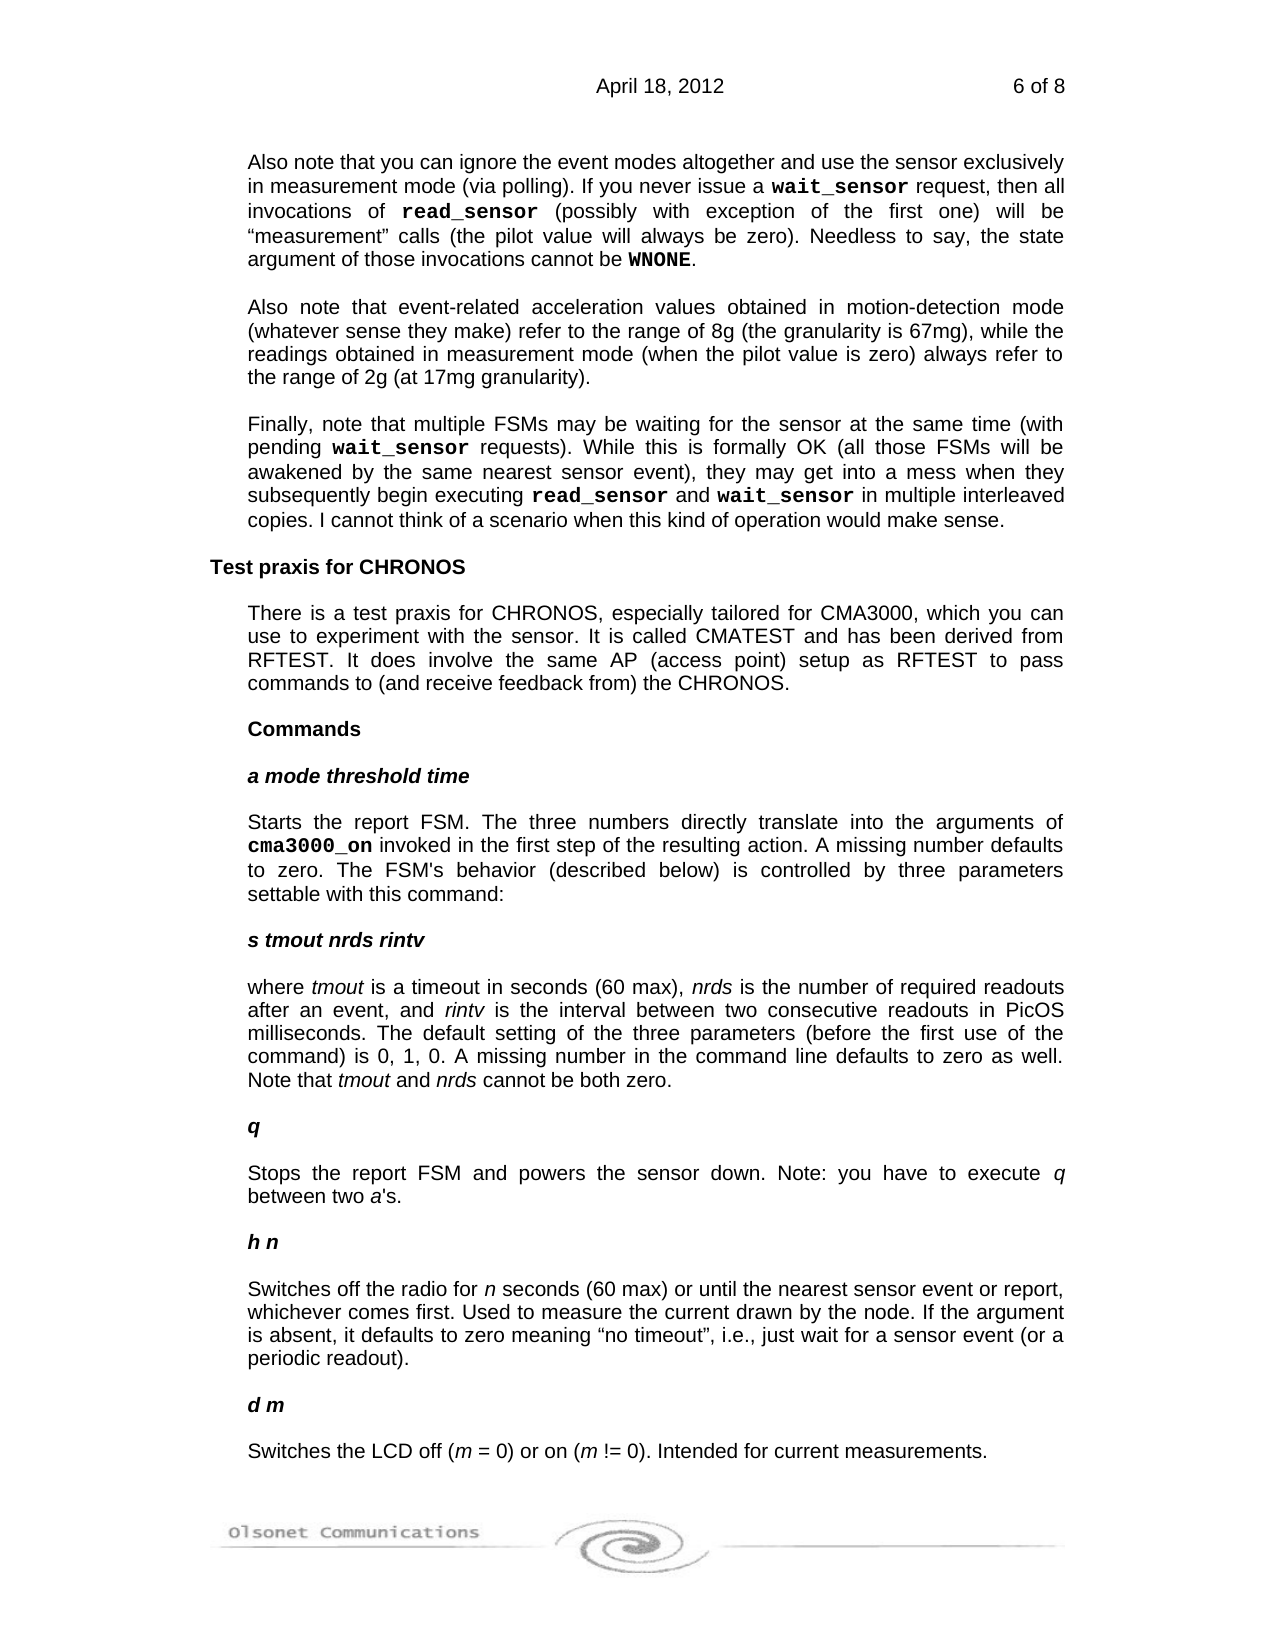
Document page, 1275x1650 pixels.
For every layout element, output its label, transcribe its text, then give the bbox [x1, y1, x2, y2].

picture [210, 1504, 1065, 1596]
text Stops the report FSM and powers the sensor down. Note: you have to execute q between two a's. [247, 1161, 1065, 1207]
text Switches the LCD off (m = 0) or on (m != 0). Intended for current measurements. [247, 1440, 1065, 1463]
text Finally, note that multiple FSMs may be waiting for the sensor at the same time (with pending wait_sensor requests). While this is formally OK (all those FSMs will be awakened by the same nearest sensor event), they may get into a mess when they subsequently begin executing read_sensor and wait_sensor in multiple interleaved copies. I cannot think of a scenario when this kind of operation would make sense. [247, 412, 1065, 532]
text d m [247, 1393, 1065, 1417]
text There is a test praxis for CHRONOS, especially tailored for CMA3000, which you can use to experiment with the sensor. It is called CMATEST and has been derived from RFTEST. It does involve the same AP (access point) setup as RFTEST to pass commands to (and receive feedback from) the CHRONOS. [247, 602, 1065, 694]
subtitle Commands [247, 718, 1065, 741]
text q [247, 1114, 1065, 1138]
text h n [247, 1231, 1065, 1254]
text s tmout nrds rintv [247, 929, 1065, 952]
subtitle Test praxis for CHRONOS [210, 555, 1065, 578]
text a mode threshold time [247, 764, 1065, 787]
text Also note that you can ignore the event modes altogether and use the sensor exclusively in measurement mode (via polling). If you never issue a wait_sensor request, then all invocations of read_sensor (possibly with exception of the first one) will be “measurement” calls (the pilot value will always be zero). Needless to say, the state argument of those invocations cannot be WNONE. [247, 151, 1065, 273]
text where tmout is a timeout in seconds (60 max), nrds is the number of required readouts after an event, and rintv is the interval between two consecutive readouts in PicOS milliseconds. The default setting of the three parameters (before the first use of the command) is 0, 1, 0. A missing number in the command line defaults to zero as well. Note that tmout and nrds cannot be both zero. [247, 975, 1065, 1091]
text Also note that event-related acceleration values obtained in motion-detection mode (whatever sense they make) refer to the range of 8g (the granularity is 67mg), while the readings obtained in measurement mode (when the pilot value is zero) always refer to the range of 2g (at 17mg granularity). [247, 296, 1065, 389]
text Starts the report FSM. The three numbers directly translate into the arguments of cma3000_on invoked in the first step of the resulting action. A missing number defaults to zero. The FSM's behavior (described below) is controlled by three parameters settable with this command: [247, 811, 1065, 906]
text Switches off the radio for n seconds (60 max) or until the nearest sensor event or report, whichever comes first. Used to measure the current drawn by the node. If the argument is absent, it defaults to zero meaning “no timeout”, i.e., just wait for a sensor event (or a periodic readout). [247, 1277, 1065, 1370]
